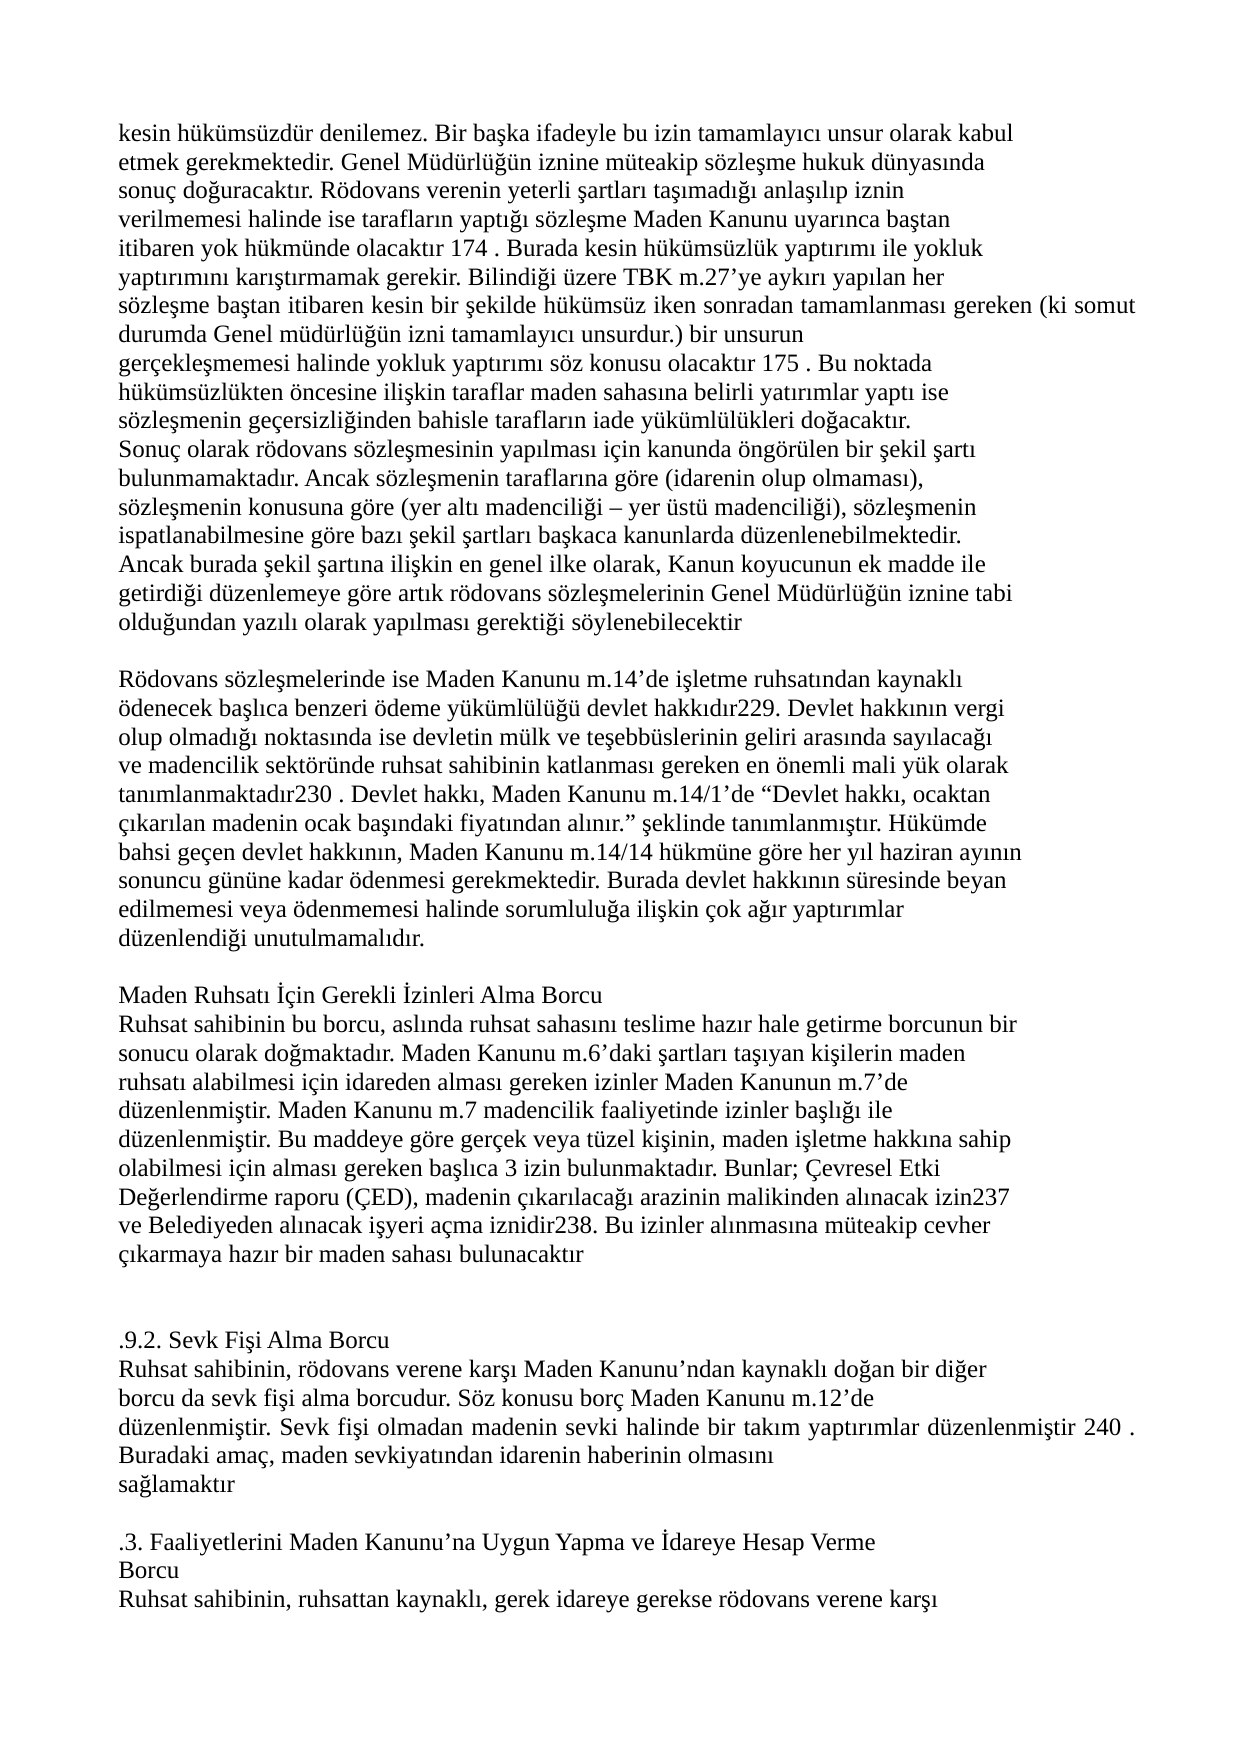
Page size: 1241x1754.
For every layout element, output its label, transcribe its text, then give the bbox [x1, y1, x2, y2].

text bahsi geçen devlet hakkının, Maden Kanunu m.14/14 hükmüne göre her yıl haziran ayının [118, 837, 1137, 866]
text Değerlendirme raporu (ÇED), madenin çıkarılacağı arazinin malikinden alınacak izin237 [118, 1182, 1137, 1211]
text sonucu olarak doğmaktadır. Maden Kanunu m.6’daki şartları taşıyan kişilerin maden [118, 1038, 1137, 1067]
text hükümsüzlükten öncesine ilişkin taraflar maden sahasına belirli yatırımlar yaptı ise [118, 377, 1137, 406]
text bulunmamaktadır. Ancak sözleşmenin taraflarına göre (idarenin olup olmaması), [118, 463, 1137, 492]
text .3. Faaliyetlerini Maden Kanunu’na Uygun Yapma ve İdareye Hesap Verme [118, 1527, 1137, 1556]
text ödenecek başlıca benzeri ödeme yükümlülüğü devlet hakkıdır229. Devlet hakkının vergi [118, 693, 1137, 722]
text çıkarmaya hazır bir maden sahası bulunacaktır [118, 1239, 1137, 1268]
text sağlamaktır [118, 1469, 1137, 1498]
text Borcu [118, 1556, 1137, 1584]
text Ancak burada şekil şartına ilişkin en genel ilke olarak, Kanun koyucunun ek madde ile [118, 549, 1137, 578]
text verilmemesi halinde ise tarafların yaptığı sözleşme Maden Kanunu uyarınca baştan [118, 204, 1137, 233]
text sözleşme baştan itibaren kesin bir şekilde hükümsüz iken sonradan tamamlanması gereken (ki somut durumda Genel müdürlüğün izni tamamlayıcı unsurdur.) bir unsurun [118, 291, 1137, 348]
text Rödovans sözleşmelerinde ise Maden Kanunu m.14’de işletme ruhsatından kaynaklı [118, 664, 1137, 693]
text ve Belediyeden alınacak işyeri açma iznidir238. Bu izinler alınmasına müteakip cevher [118, 1211, 1137, 1239]
text itibaren yok hükmünde olacaktır 174 . Burada kesin hükümsüzlük yaptırımı ile yokluk [118, 233, 1137, 262]
text düzenlenmiştir. Bu maddeye göre gerçek veya tüzel kişinin, maden işletme hakkına sahip [118, 1124, 1137, 1153]
text ruhsatı alabilmesi için idareden alması gereken izinler Maden Kanunun m.7’de [118, 1067, 1137, 1096]
text düzenlendiği unutulmamalıdır. [118, 923, 1137, 952]
text sözleşmenin konusuna göre (yer altı madenciliği – yer üstü madenciliği), sözleşmenin [118, 492, 1137, 521]
text yaptırımını karıştırmamak gerekir. Bilindiği üzere TBK m.27’ye aykırı yapılan her [118, 262, 1137, 291]
text düzenlenmiştir. Sevk fişi olmadan madenin sevki halinde bir takım yaptırımlar düzenlenmiştir 240 . Buradaki amaç, maden sevkiyatından idarenin haberinin olmasını [118, 1412, 1137, 1469]
text Ruhsat sahibinin, ruhsattan kaynaklı, gerek idareye gerekse rödovans verene karşı [118, 1584, 1137, 1613]
text Ruhsat sahibinin bu borcu, aslında ruhsat sahasını teslime hazır hale getirme borcunun bir [118, 1009, 1137, 1038]
text olduğundan yazılı olarak yapılması gerektiği söylenebilecektir [118, 607, 1137, 636]
text kesin hükümsüzdür denilemez. Bir başka ifadeyle bu izin tamamlayıcı unsur olarak kabul [118, 118, 1137, 147]
text sözleşmenin geçersizliğinden bahisle tarafların iade yükümlülükleri doğacaktır. [118, 406, 1137, 434]
text getirdiği düzenlemeye göre artık rödovans sözleşmelerinin Genel Müdürlüğün iznine tabi [118, 578, 1137, 607]
text olup olmadığı noktasında ise devletin mülk ve teşebbüslerinin geliri arasında sayılacağı [118, 722, 1137, 751]
text sonuç doğuracaktır. Rödovans verenin yeterli şartları taşımadığı anlaşılıp iznin [118, 176, 1137, 204]
text ve madencilik sektöründe ruhsat sahibinin katlanması gereken en önemli mali yük olarak [118, 751, 1137, 779]
text Maden Ruhsatı İçin Gerekli İzinleri Alma Borcu [118, 981, 1137, 1009]
text Ruhsat sahibinin, rödovans verene karşı Maden Kanunu’ndan kaynaklı doğan bir diğer [118, 1354, 1137, 1383]
text olabilmesi için alması gereken başlıca 3 izin bulunmaktadır. Bunlar; Çevresel Etki [118, 1153, 1137, 1182]
text düzenlenmiştir. Maden Kanunu m.7 madencilik faaliyetinde izinler başlığı ile [118, 1096, 1137, 1124]
text gerçekleşmemesi halinde yokluk yaptırımı söz konusu olacaktır 175 . Bu noktada [118, 348, 1137, 377]
text sonuncu gününe kadar ödenmesi gerekmektedir. Burada devlet hakkının süresinde beyan [118, 866, 1137, 894]
text .9.2. Sevk Fişi Alma Borcu [118, 1326, 1137, 1354]
text tanımlanmaktadır230 . Devlet hakkı, Maden Kanunu m.14/1’de “Devlet hakkı, ocaktan [118, 779, 1137, 808]
text borcu da sevk fişi alma borcudur. Söz konusu borç Maden Kanunu m.12’de [118, 1383, 1137, 1412]
text Sonuç olarak rödovans sözleşmesinin yapılması için kanunda öngörülen bir şekil şartı [118, 434, 1137, 463]
text edilmemesi veya ödenmemesi halinde sorumluluğa ilişkin çok ağır yaptırımlar [118, 894, 1137, 923]
text etmek gerekmektedir. Genel Müdürlüğün iznine müteakip sözleşme hukuk dünyasında [118, 147, 1137, 176]
text çıkarılan madenin ocak başındaki fiyatından alınır.” şeklinde tanımlanmıştır. Hükümde [118, 808, 1137, 837]
text ispatlanabilmesine göre bazı şekil şartları başkaca kanunlarda düzenlenebilmektedir. [118, 521, 1137, 549]
